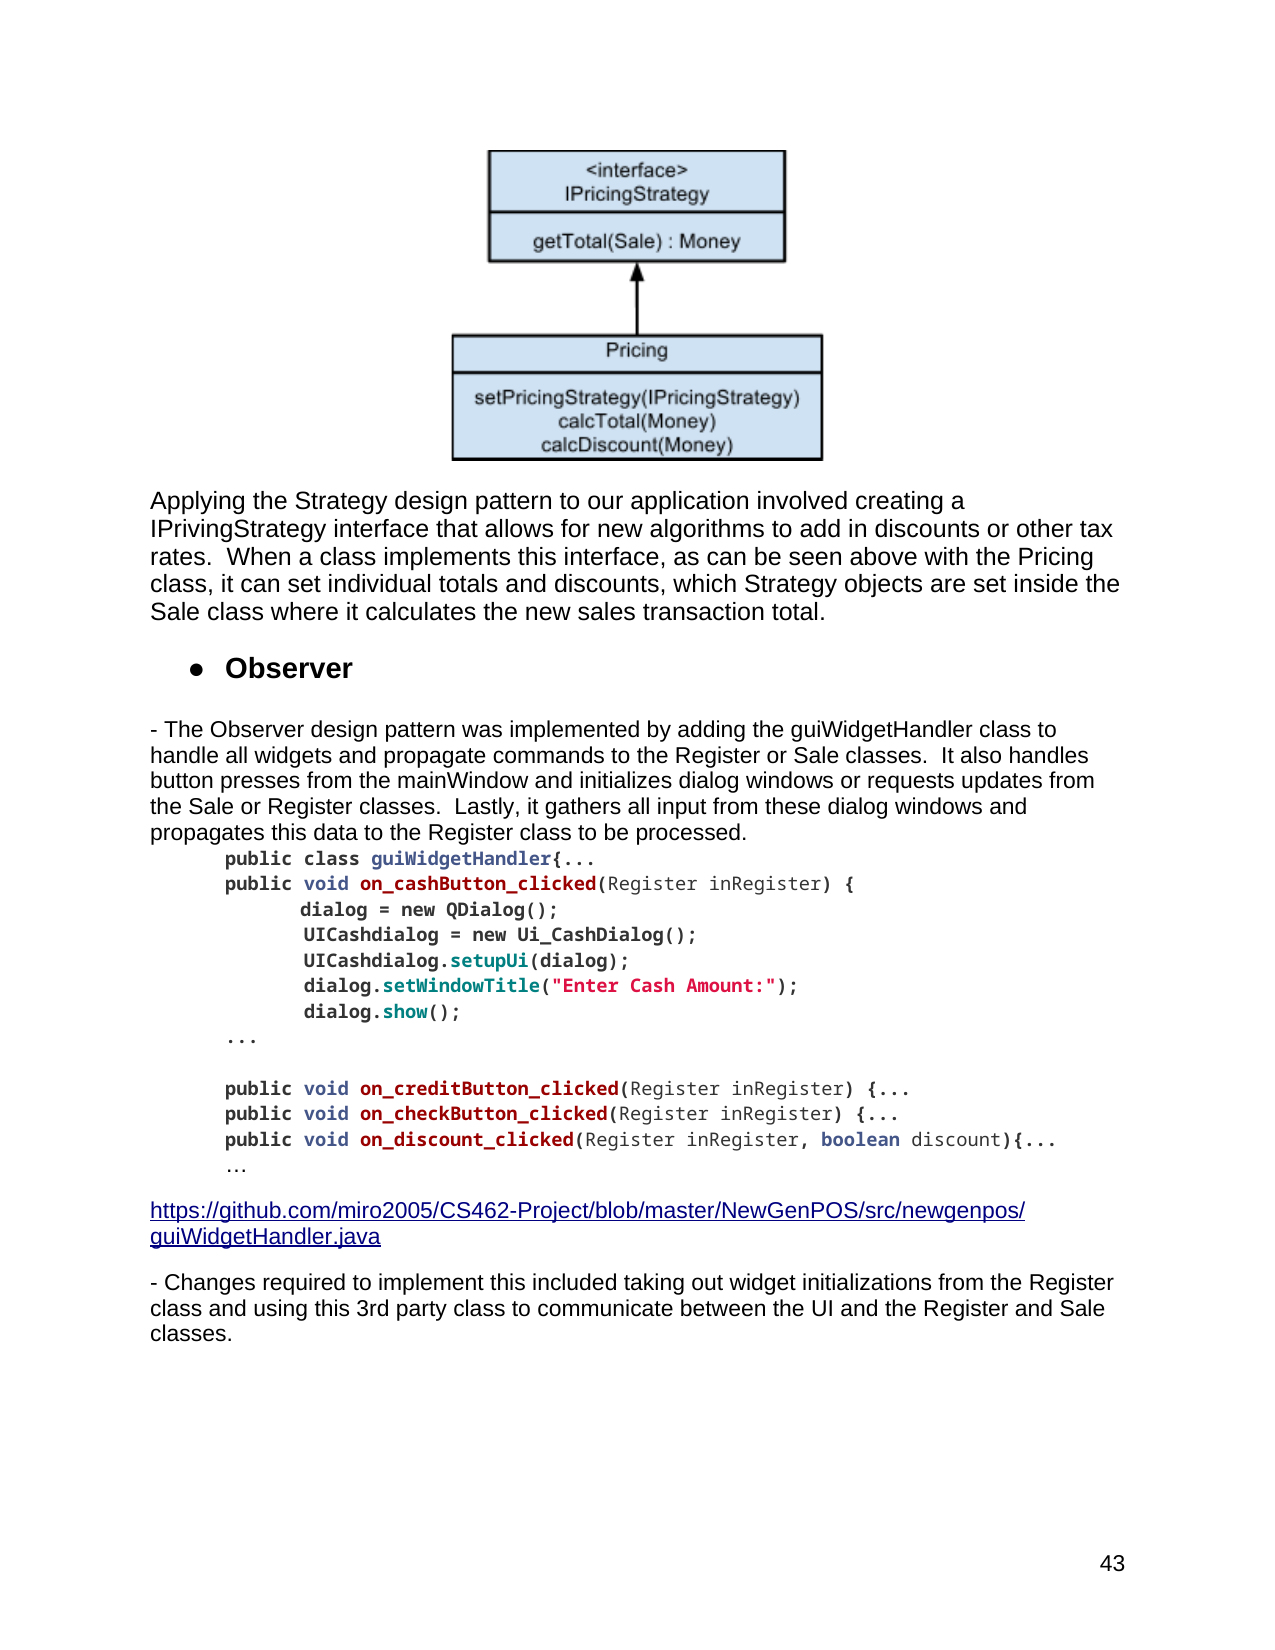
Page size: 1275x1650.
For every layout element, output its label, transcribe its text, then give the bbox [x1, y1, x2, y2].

text public class guiWidgetHandler{... [225, 845, 1125, 871]
text dialog.setWindowTitle("Enter Cash Amount:"); [225, 973, 1125, 998]
text - Changes required to implement this included taking out widget initializations from the Register class and using this 3rd party class to communicate between the UI and the Register and Sale classes. [150, 1270, 1125, 1347]
text public void on_checkButton_clicked(Register inRegister) {... [225, 1100, 1125, 1126]
text public void on_creditButton_clicked(Register inRegister) {... [225, 1075, 1125, 1100]
text Applying the Strategy design pattern to our application involved creating a IPrivingStrategy interface that allows for new algorithms to add in discounts or other tax rates. When a class implements this interface, as can be seen above with the Pricing class, it can set individual totals and discounts, which Strategy objects are set inside the Sale class where it calculates the new sales transaction total. [150, 487, 1125, 626]
text UICashdialog.setupUi(dialog); [225, 947, 1125, 973]
text … [225, 1151, 1125, 1177]
picture [451, 150, 824, 461]
text https://github.com/miro2005/CS462-Project/blob/master/NewGenPOS/src/newgenpos/guiWidgetHandler.java [150, 1198, 1125, 1249]
text dialog = new QDialog(); [300, 896, 1125, 922]
text dialog.show(); [225, 998, 1125, 1024]
text public void on_discount_clicked(Register inRegister, boolean discount){... [225, 1126, 1125, 1151]
text - The Observer design pattern was implemented by adding the guiWidgetHandler class to handle all widgets and propagate commands to the Register or Sale classes. It also handles button presses from the mainWindow and initializes dialog windows or requests updates from the Sale or Register classes. Lastly, it gathers all input from these dialog windows and propagates this data to the Register class to be processed. [150, 717, 1125, 845]
subtitle Observer [187, 652, 1125, 684]
text ... [225, 1024, 1125, 1049]
text UICashdialog = new Ui_CashDialog(); [225, 922, 1125, 947]
text public void on_cashButton_clicked(Register inRegister) { [225, 871, 1125, 896]
